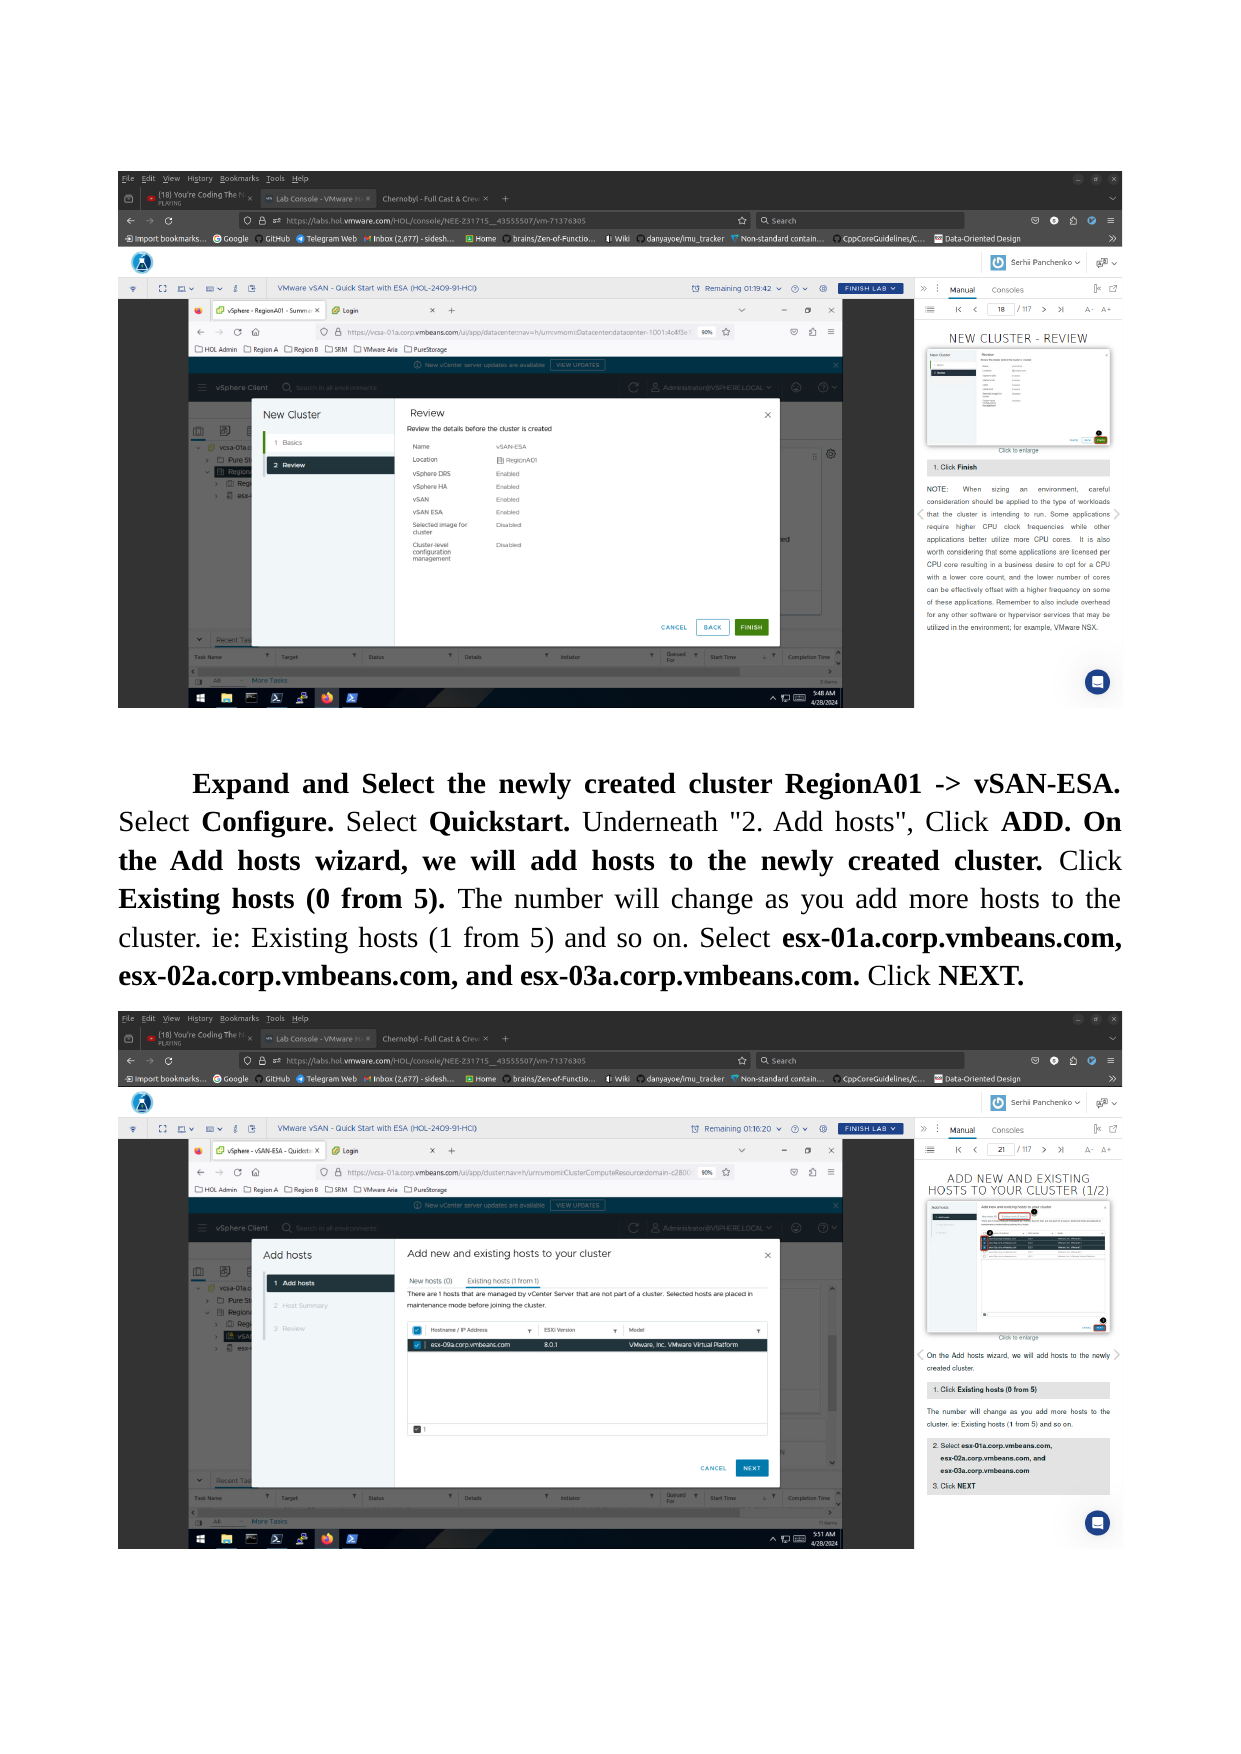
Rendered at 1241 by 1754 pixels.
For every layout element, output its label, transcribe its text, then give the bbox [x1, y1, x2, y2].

picture [118, 171, 1123, 708]
text Expand and Select the newly created cluster RegionA01 -> vSAN-ESA. Select Configure. Select Quickstart. Underneath "2. Add hosts", Click ADD. On the Add hosts wizard, we will add hosts to the newly created cluster. Click Existing hosts (0 from 5). The number will change as you add more hosts to the cluster. ie: Existing hosts (1 from 5) and so on. Select esx-01a.corp.vmbeans.com, esx-02a.corp.vmbeans.com, and esx-03a.corp.vmbeans.com. Click NEXT. [118, 766, 1122, 992]
picture [118, 1011, 1123, 1549]
